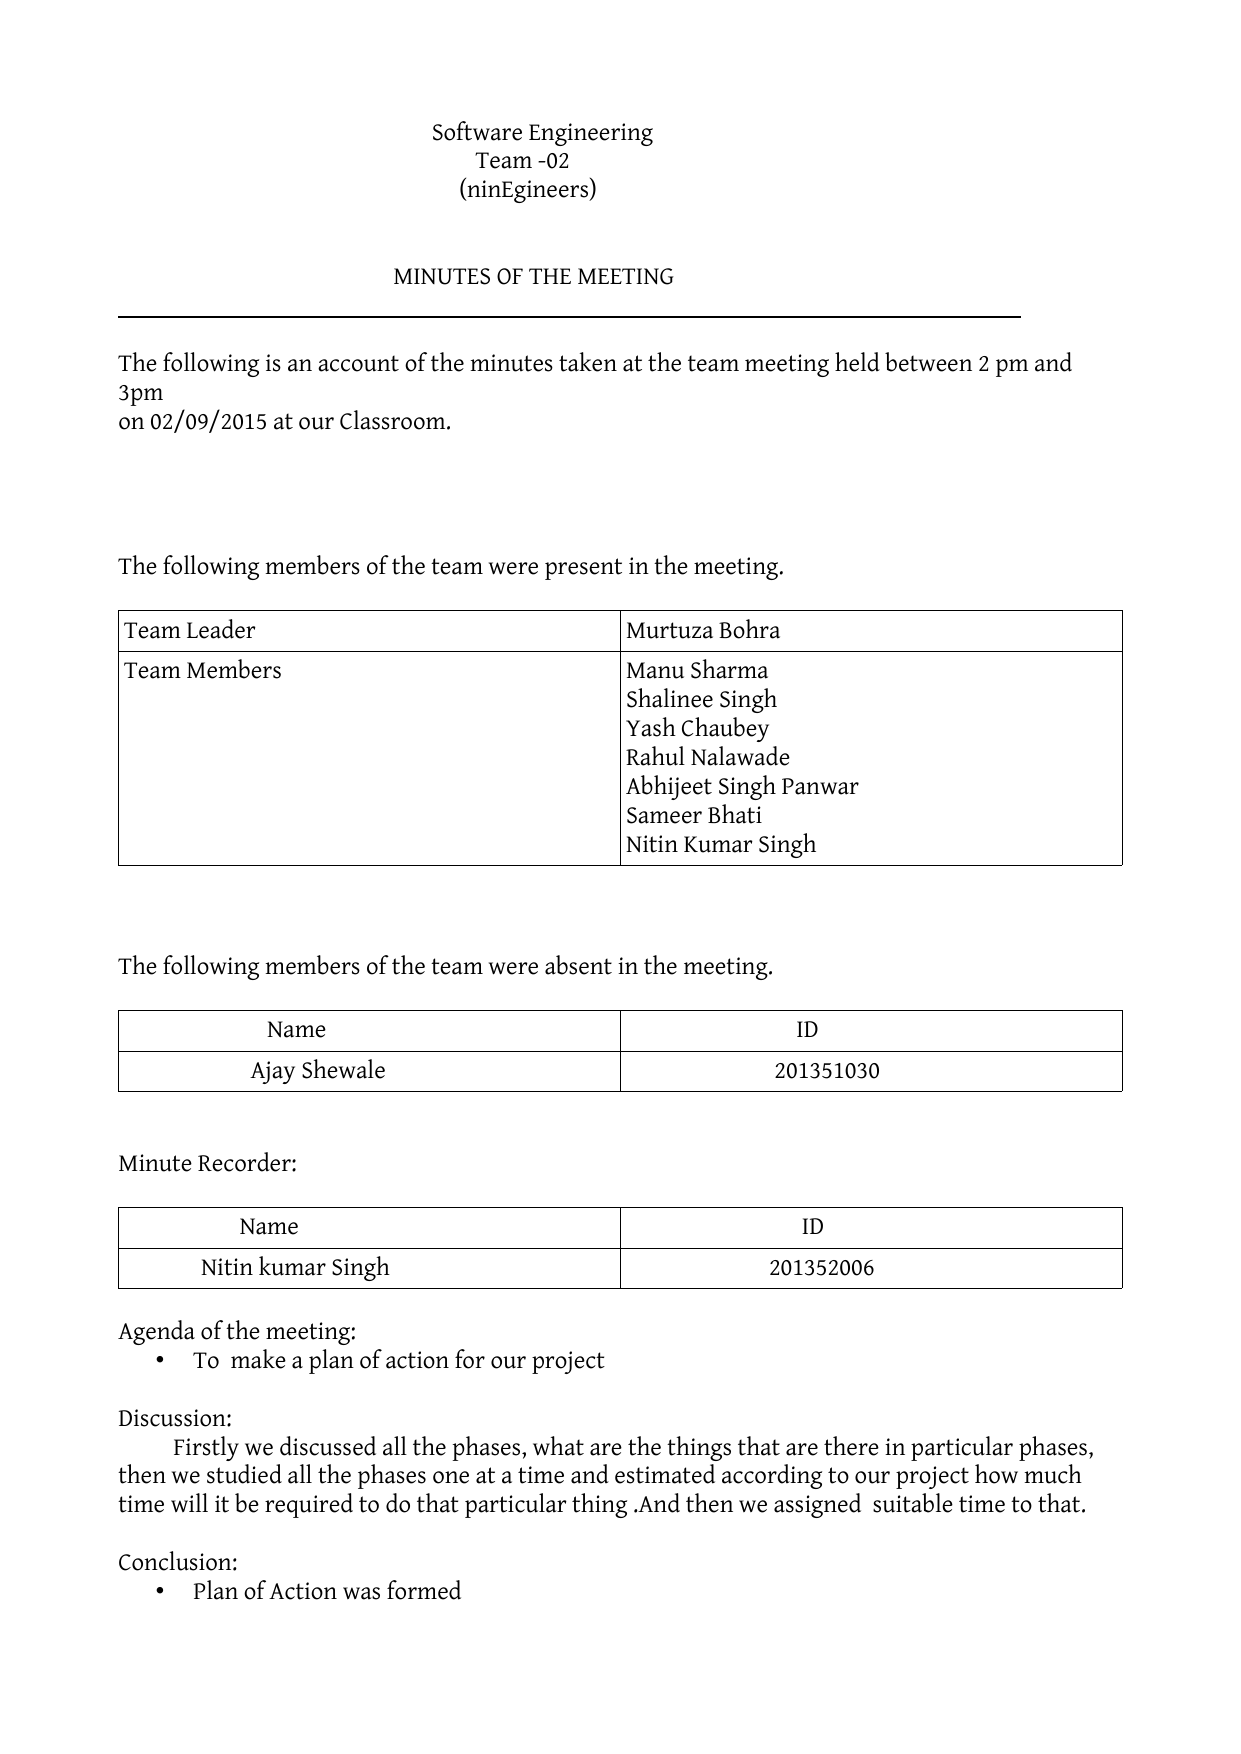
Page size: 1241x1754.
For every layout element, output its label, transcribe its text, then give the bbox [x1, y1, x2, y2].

table_cell Nitin kumar Singh [119, 1249, 620, 1288]
table_cell Ajay Shewale [119, 1052, 620, 1091]
table_header ID [621, 1011, 1122, 1051]
text Firstly we discussed all the phases, what are the things that are there in particular phases, then we studied all the phases one at a time and estimated according to our project how much time will it be required to do that particular thing .And then we assigned suitable time to that. [118, 1433, 1122, 1520]
text Software Engineering [118, 118, 1122, 147]
table_cell Team Members [119, 652, 620, 865]
table_header Murtuza Bohra [621, 611, 1122, 651]
text Agenda of the meeting: [118, 1317, 1122, 1346]
text The following members of the team were present in the meeting. [118, 552, 1122, 581]
text on 02/09/2015 at our Classroom. [118, 408, 1122, 437]
text Conclusion: [118, 1549, 1122, 1578]
text The following members of the team were absent in the meeting. [118, 952, 1122, 981]
table_header Team Leader [119, 611, 620, 651]
text Discussion: [118, 1404, 1122, 1433]
text Minute Recorder: [118, 1149, 1122, 1178]
text Team -02 [118, 147, 1122, 176]
table_header ID [621, 1208, 1122, 1248]
text MINUTES OF THE MEETING [118, 263, 1122, 292]
text (ninEgineers) [118, 176, 1122, 205]
list Plan of Action was formed [156, 1578, 1122, 1607]
list To make a plan of action for our project [156, 1346, 1122, 1375]
table_cell 201351030 [621, 1052, 1122, 1091]
table_cell Manu Sharma Shalinee Singh Yash Chaubey Rahul Nalawade Abhijeet Singh Panwar Sameer Bhati Nitin Kumar Singh [621, 652, 1122, 865]
table_cell 201352006 [621, 1249, 1122, 1288]
text The following is an account of the minutes taken at the team meeting held between 2 pm and 3pm [118, 350, 1122, 408]
table_header Name [119, 1208, 620, 1248]
table_header Name [119, 1011, 620, 1051]
